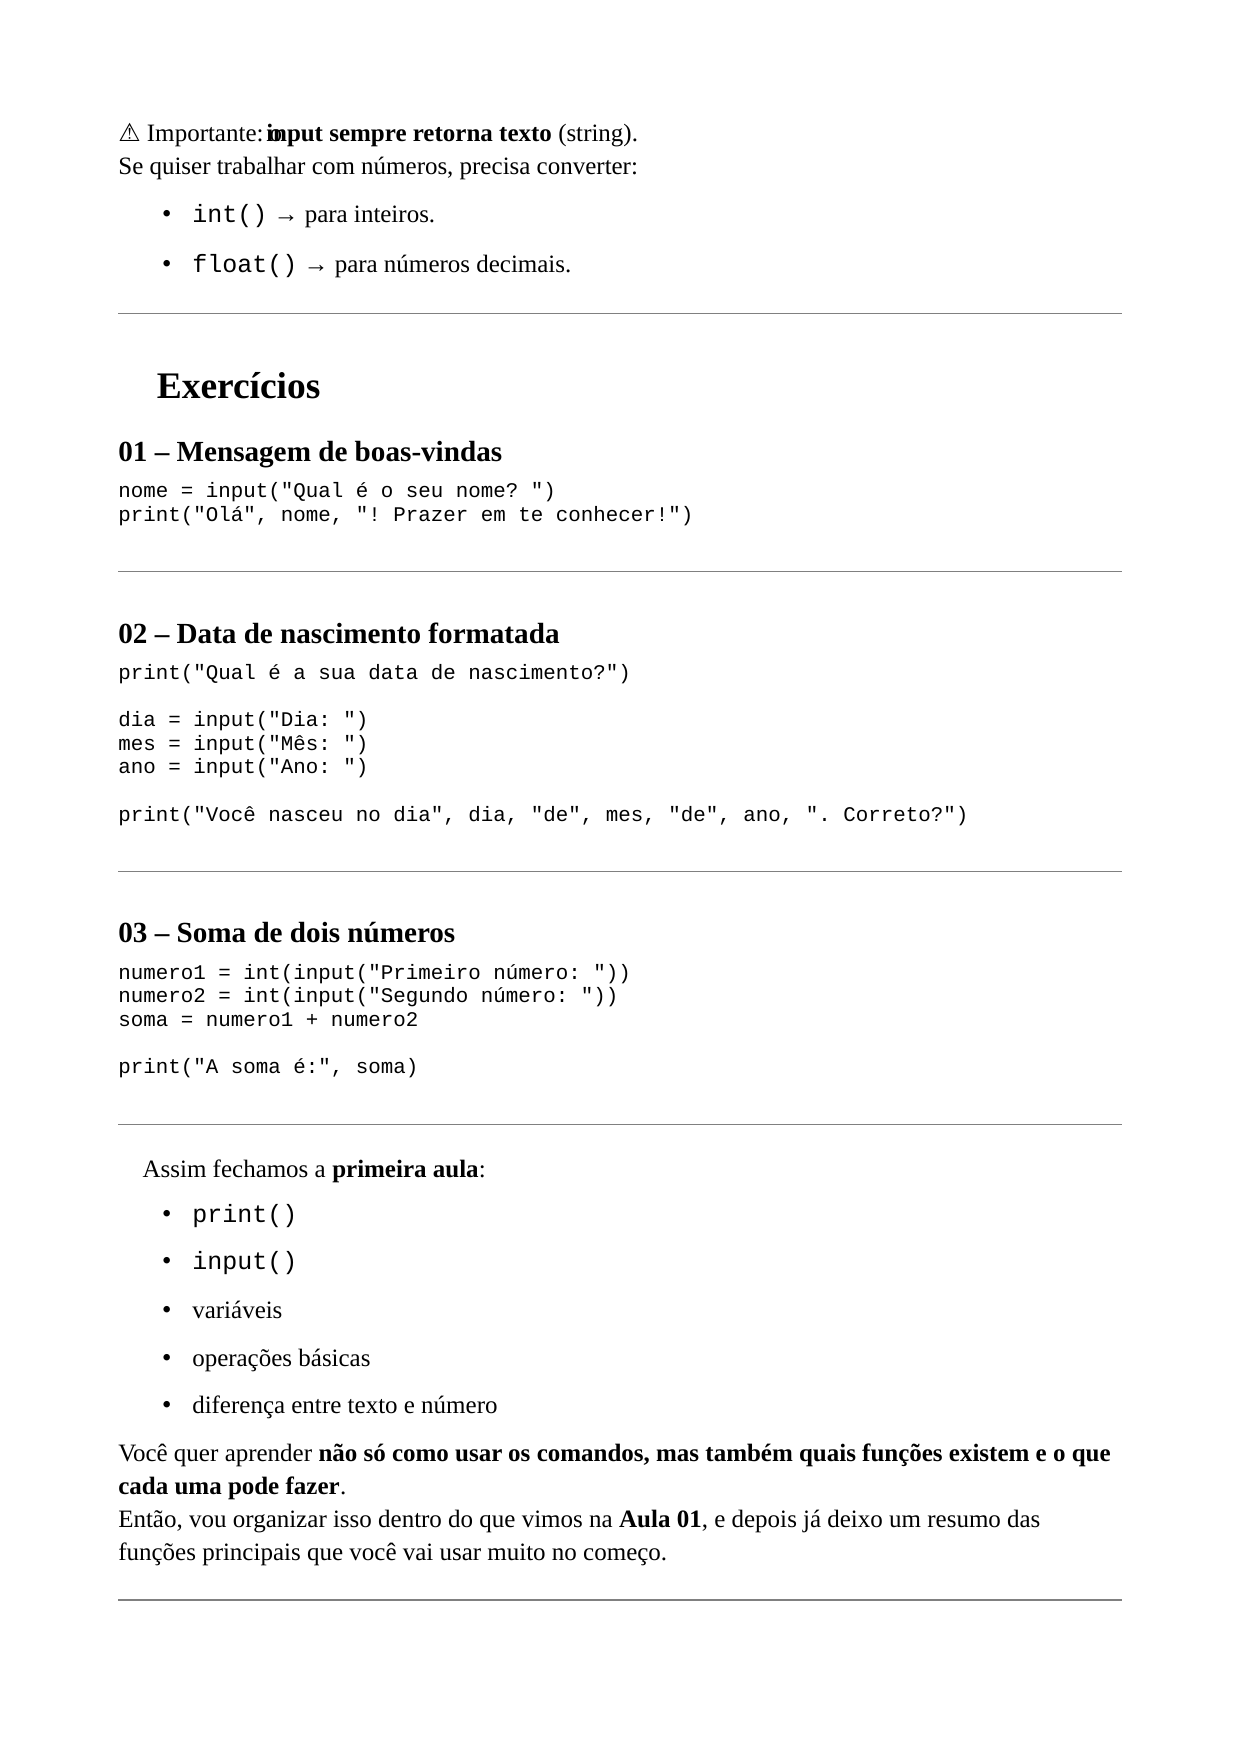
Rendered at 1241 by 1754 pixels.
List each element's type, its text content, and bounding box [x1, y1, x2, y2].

text ano = input("Ano: ") [118, 756, 1122, 780]
subtitle 01 – Mensagem de boas-vindas [118, 434, 1122, 468]
text print("Qual é a sua data de nascimento?") [118, 662, 1122, 685]
text Você quer aprender não só como usar os comandos, mas também quais funções existem e o que cada uma pode fazer. Então, vou organizar isso dentro do que vimos na Aula 01, e depois já deixo um resumo das funções principais que você vai usar muito no começo. [118, 1438, 1122, 1566]
text ⚠️ Importante: o input sempre retorna texto (string). Se quiser trabalhar com números, precisa converter: [118, 118, 1122, 180]
text print("Você nasceu no dia", dia, "de", mes, "de", ano, ". Correto?") [118, 804, 1122, 827]
subtitle 02 – Data de nascimento formatada [118, 616, 1122, 649]
text nome = input("Qual é o seu nome? ") [118, 480, 1122, 504]
text soma = numero1 + numero2 [118, 1009, 1122, 1033]
list variáveis [162, 1295, 1122, 1324]
text mes = input("Mês: ") [118, 733, 1122, 756]
list print() [162, 1201, 1122, 1229]
text numero2 = int(input("Segundo número: ")) [118, 985, 1122, 1009]
subtitle 03 – Soma de dois números [118, 916, 1122, 949]
text ✅ Assim fechamos a primeira aula: [118, 1154, 1122, 1182]
text numero1 = int(input("Primeiro número: ")) [118, 962, 1122, 985]
text print("Olá", nome, "! Prazer em te conhecer!") [118, 504, 1122, 527]
list float() → para números decimais. [162, 249, 1122, 279]
list int() → para inteiros. [162, 199, 1122, 229]
text print("A soma é:", soma) [118, 1056, 1122, 1080]
subtitle 📝 Exercícios [118, 364, 1122, 407]
text dia = input("Dia: ") [118, 709, 1122, 733]
list diferença entre texto e número [162, 1391, 1122, 1419]
list operações básicas [162, 1343, 1122, 1372]
list input() [162, 1248, 1122, 1277]
